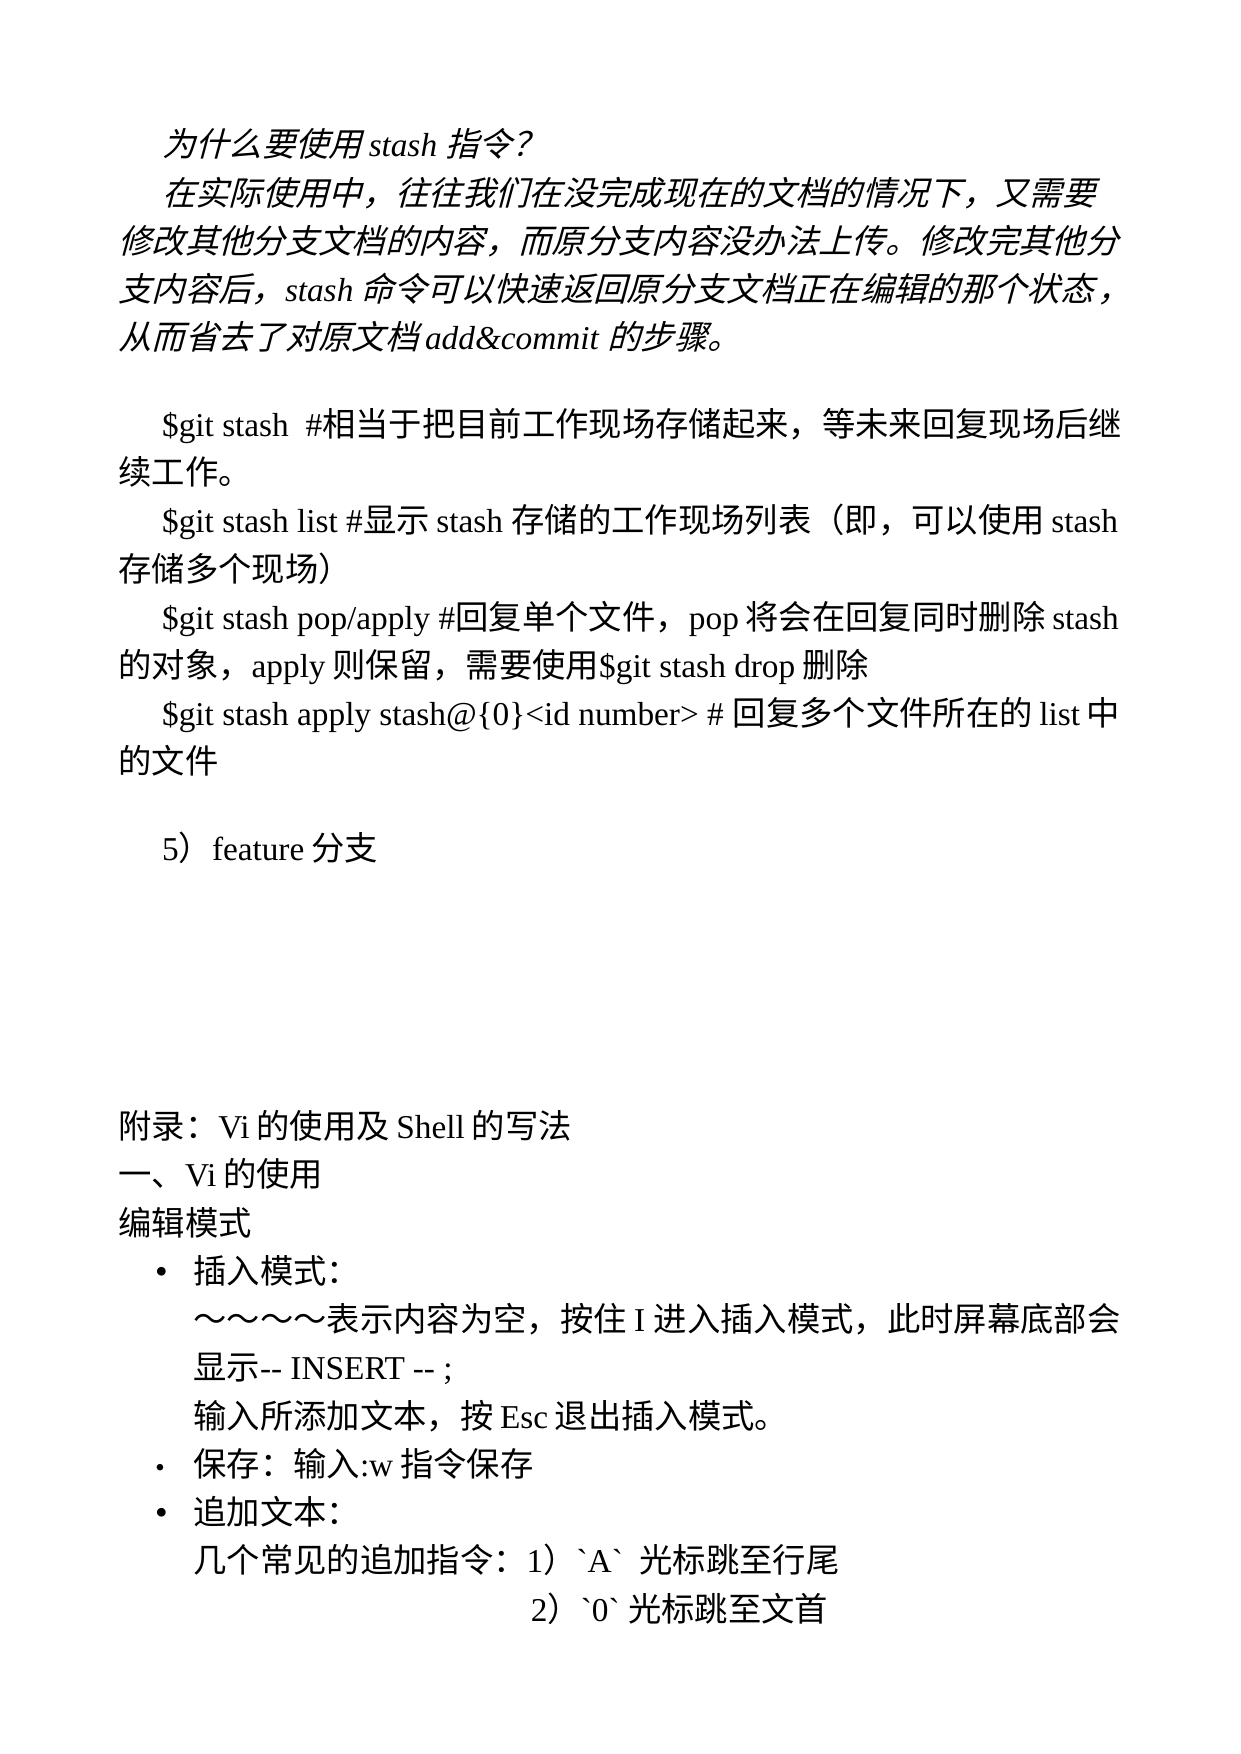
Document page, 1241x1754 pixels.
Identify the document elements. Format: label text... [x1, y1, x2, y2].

text 为什么要使用stash 指令？ [118, 118, 1122, 166]
text $git stash apply stash@{0}<id number> # 回复多个文件所在的list中的文件 [118, 687, 1122, 783]
list 几个常见的追加指令：1）`A` 光标跳至行尾 [156, 1534, 1122, 1582]
text 一、Vi的使用 [118, 1148, 1122, 1196]
text 附录：Vi的使用及Shell的写法 [118, 1100, 1122, 1148]
text $git stash pop/apply #回复单个文件，pop将会在回复同时删除stash的对象，apply则保留，需要使用$git stash drop删除 [118, 591, 1122, 687]
text 编辑模式 [118, 1196, 1122, 1245]
list 追加文本： [156, 1486, 1122, 1534]
text 在实际使用中，往往我们在没完成现在的文档的情况下，又需要修改其他分支文档的内容，而原分支内容没办法上传。修改完其他分支内容后，stash命令可以快速返回原分支文档正在编辑的那个状态，从而省去了对原文档add&commit 的步骤。 [118, 166, 1122, 359]
list 插入模式： [156, 1245, 1122, 1293]
list 2）`0` 光标跳至文首 [493, 1582, 1122, 1631]
text $git stash #相当于把目前工作现场存储起来，等未来回复现场后继续工作。 [118, 398, 1122, 494]
text $git stash list #显示stash 存储的工作现场列表（即，可以使用stash存储多个现场） [118, 494, 1122, 591]
list 保存：输入:w指令保存 [156, 1438, 1122, 1486]
list ～～～～表示内容为空，按住 I 进入插入模式，此时屏幕底部会显示-- INSERT -- ; [156, 1293, 1122, 1389]
text 5）feature分支 [118, 822, 1122, 870]
list 输入所添加文本，按Esc退出插入模式。 [156, 1389, 1122, 1438]
